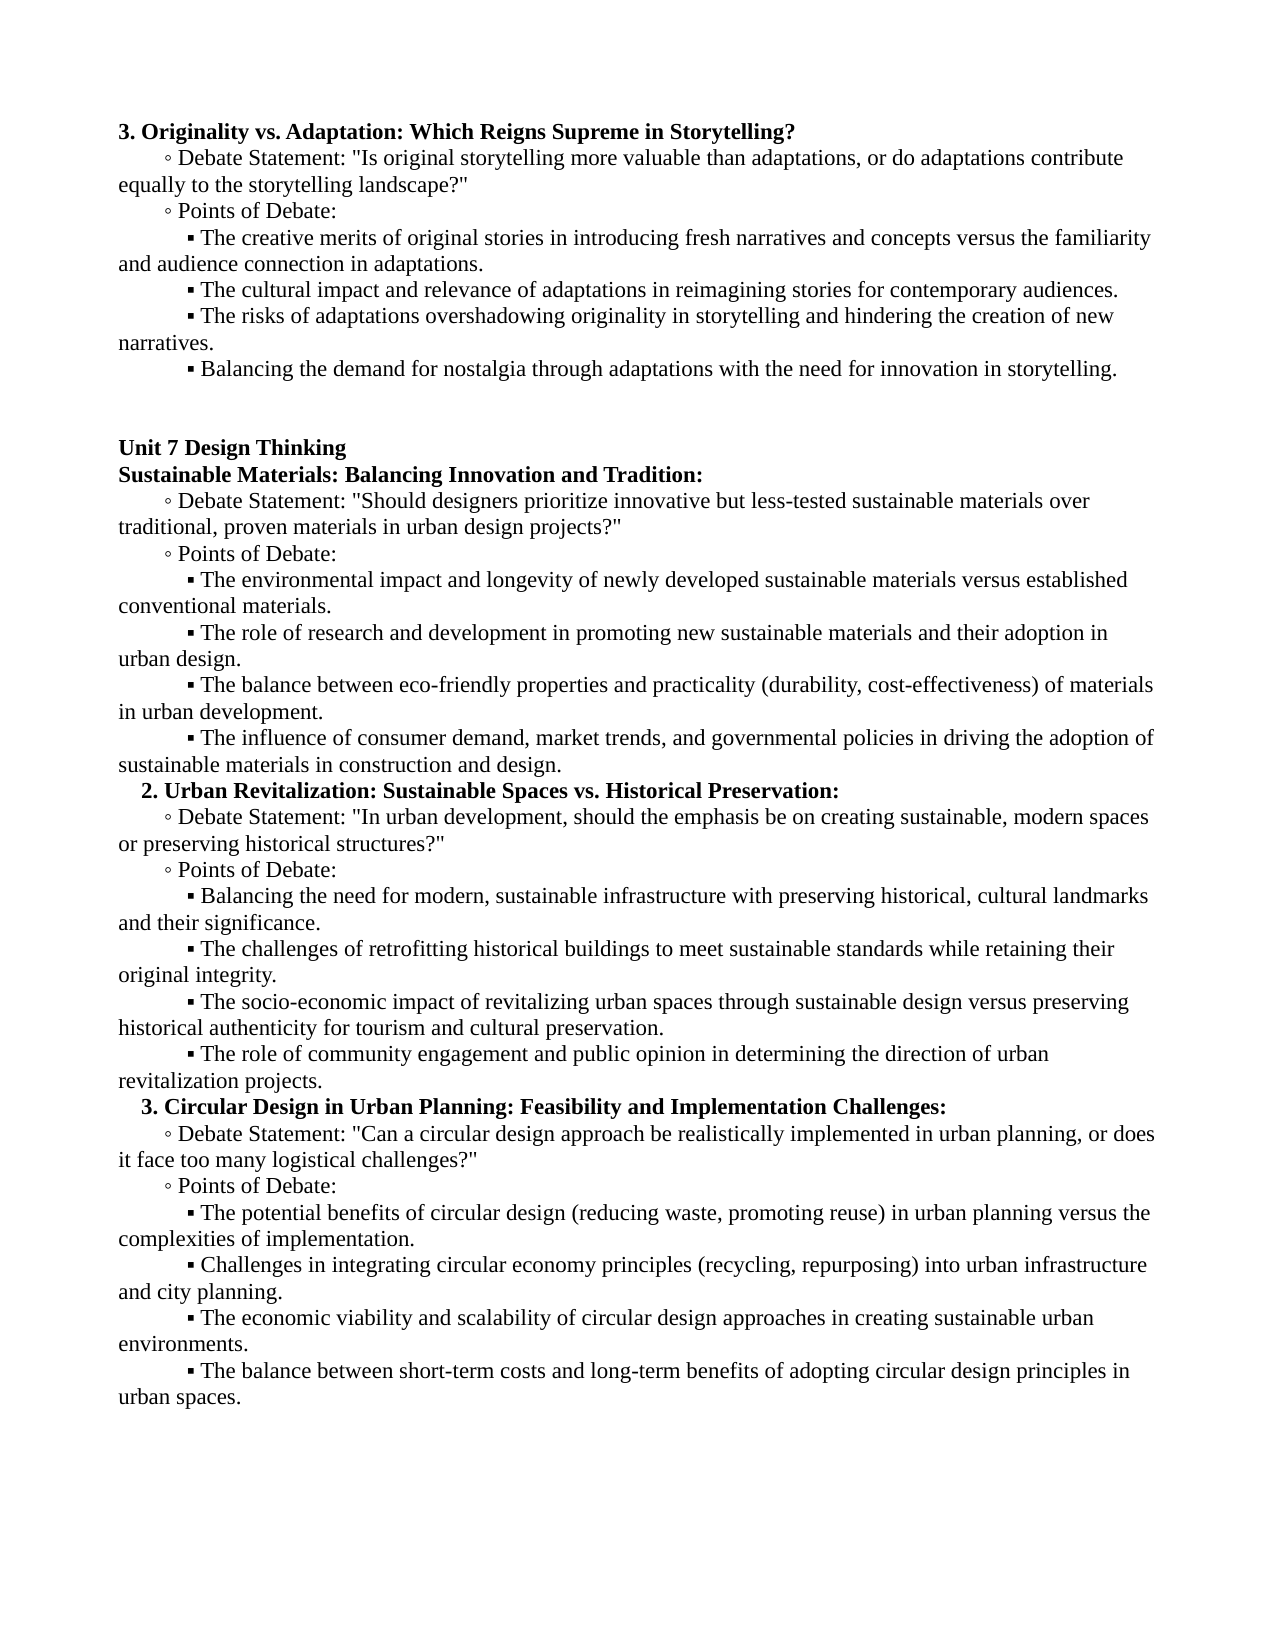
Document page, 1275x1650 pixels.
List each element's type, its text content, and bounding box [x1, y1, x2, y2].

text ◦ Points of Debate: [118, 540, 1157, 566]
text ◦ Debate Statement: "In urban development, should the emphasis be on creating sustainable, modern spaces or preserving historical structures?" [118, 803, 1157, 856]
text Unit 7 Design Thinking [118, 434, 1157, 461]
text Sustainable Materials: Balancing Innovation and Tradition: [118, 461, 1157, 487]
text ▪ The creative merits of original stories in introducing fresh narratives and concepts versus the familiarity and audience connection in adaptations. [118, 223, 1157, 276]
text ◦ Debate Statement: "Should designers prioritize innovative but less-tested sustainable materials over traditional, proven materials in urban design projects?" [118, 487, 1157, 540]
text ◦ Points of Debate: [118, 1172, 1157, 1199]
text ▪ The role of research and development in promoting new sustainable materials and their adoption in urban design. [118, 619, 1157, 672]
text ▪ The potential benefits of circular design (reducing waste, promoting reuse) in urban planning versus the complexities of implementation. [118, 1199, 1157, 1251]
text ▪ The balance between short-term costs and long-term benefits of adopting circular design principles in urban spaces. [118, 1357, 1157, 1409]
text ▪ The influence of consumer demand, market trends, and governmental policies in driving the adoption of sustainable materials in construction and design. [118, 724, 1157, 777]
text 3. Originality vs. Adaptation: Which Reigns Supreme in Storytelling? [118, 118, 1157, 144]
text ▪ The economic viability and scalability of circular design approaches in creating sustainable urban environments. [118, 1304, 1157, 1357]
text ▪ The risks of adaptations overshadowing originality in storytelling and hindering the creation of new narratives. [118, 303, 1157, 355]
text ▪ Balancing the demand for nostalgia through adaptations with the need for innovation in storytelling. [118, 355, 1157, 382]
text ◦ Debate Statement: "Is original storytelling more valuable than adaptations, or do adaptations contribute equally to the storytelling landscape?" [118, 144, 1157, 197]
text ▪ Balancing the need for modern, sustainable infrastructure with preserving historical, cultural landmarks and their significance. [118, 882, 1157, 935]
text ▪ The role of community engagement and public opinion in determining the direction of urban revitalization projects. [118, 1041, 1157, 1093]
text 2. Urban Revitalization: Sustainable Spaces vs. Historical Preservation: [118, 777, 1157, 803]
text ▪ The environmental impact and longevity of newly developed sustainable materials versus established conventional materials. [118, 566, 1157, 619]
text ▪ The socio-economic impact of revitalizing urban spaces through sustainable design versus preserving historical authenticity for tourism and cultural preservation. [118, 988, 1157, 1041]
text ◦ Points of Debate: [118, 856, 1157, 882]
text ▪ The balance between eco-friendly properties and practicality (durability, cost-effectiveness) of materials in urban development. [118, 672, 1157, 724]
text ◦ Points of Debate: [118, 197, 1157, 223]
text ◦ Debate Statement: "Can a circular design approach be realistically implemented in urban planning, or does it face too many logistical challenges?" [118, 1119, 1157, 1172]
text ▪ The cultural impact and relevance of adaptations in reimagining stories for contemporary audiences. [118, 276, 1157, 303]
text 3. Circular Design in Urban Planning: Feasibility and Implementation Challenges: [118, 1093, 1157, 1119]
text ▪ Challenges in integrating circular economy principles (recycling, repurposing) into urban infrastructure and city planning. [118, 1251, 1157, 1304]
text ▪ The challenges of retrofitting historical buildings to meet sustainable standards while retaining their original integrity. [118, 935, 1157, 988]
